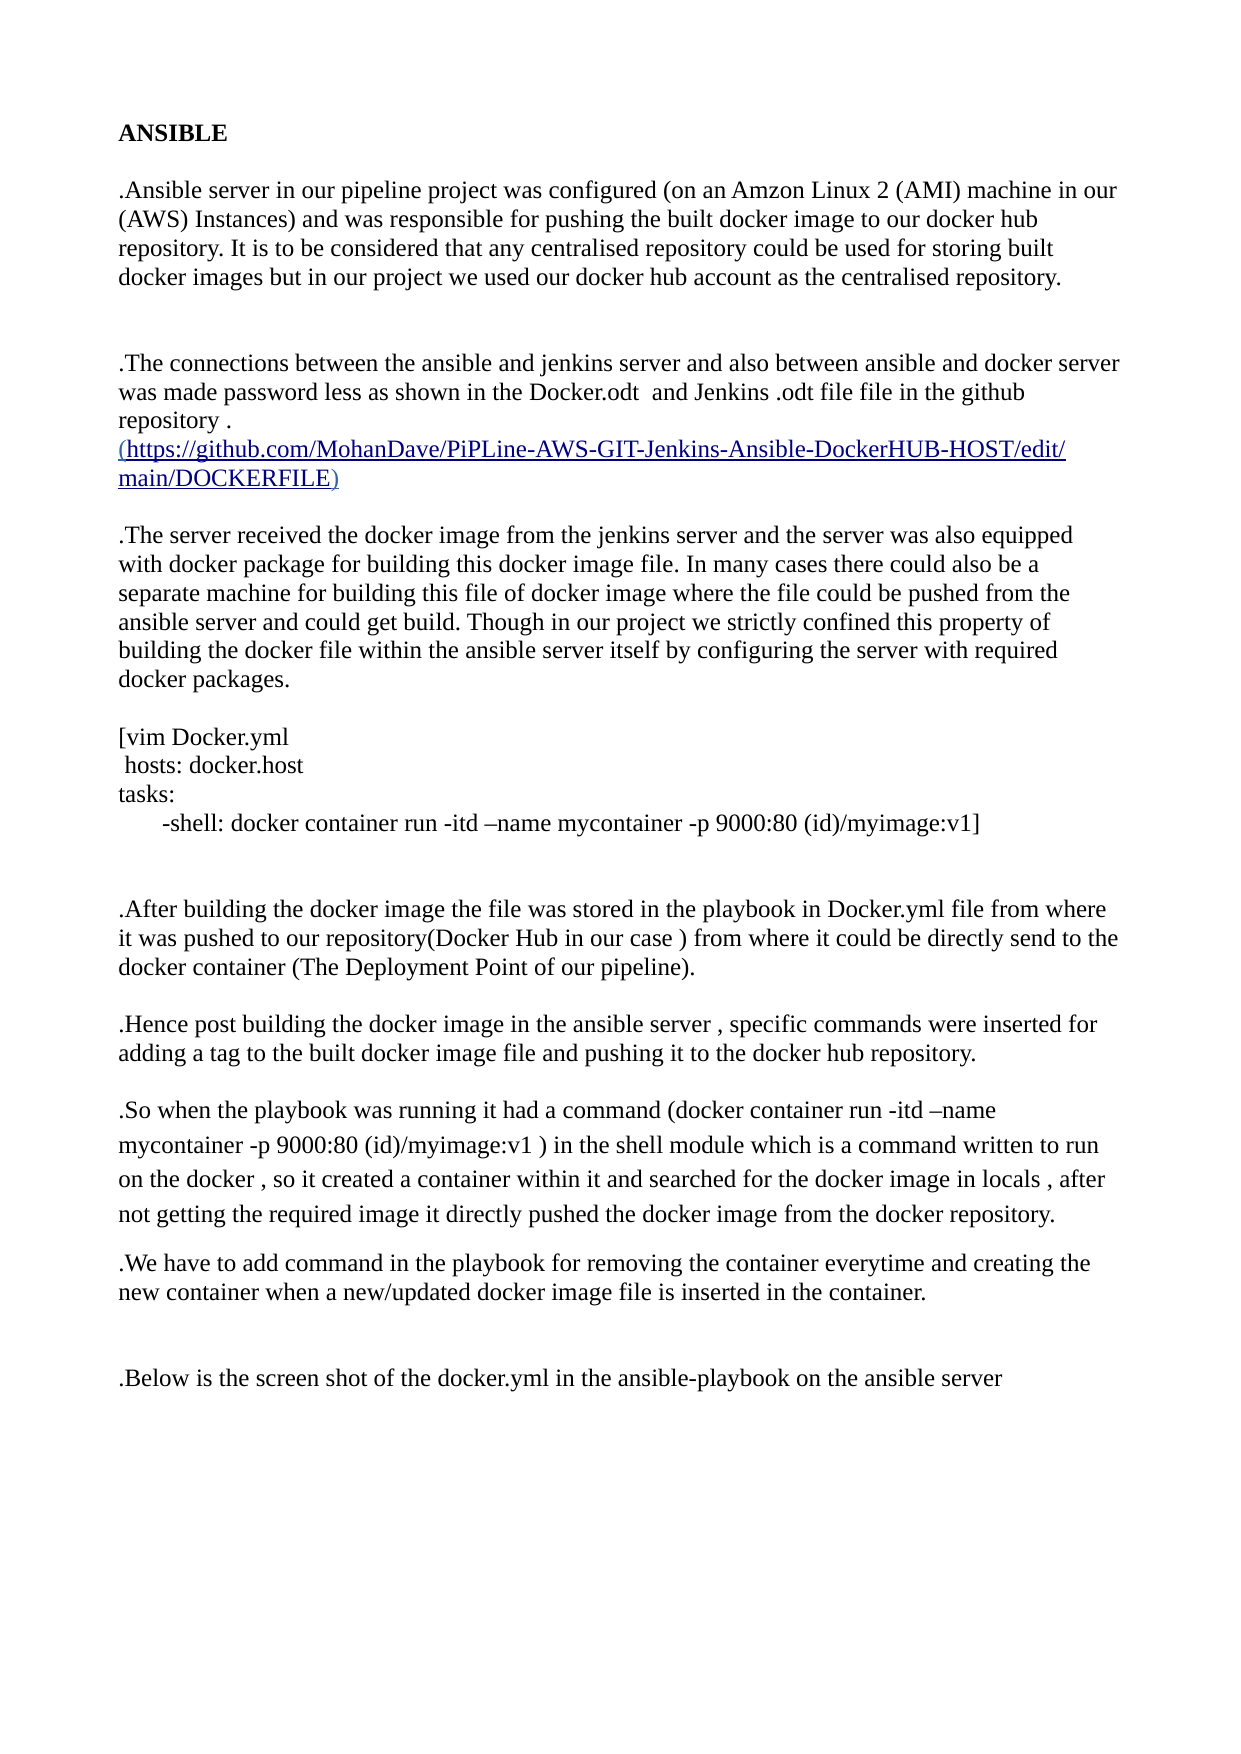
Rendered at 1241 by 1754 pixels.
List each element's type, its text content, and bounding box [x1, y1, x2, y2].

text .After building the docker image the file was stored in the playbook in Docker.yml file from where it was pushed to our repository(Docker Hub in our case ) from where it could be directly send to the docker container (The Deployment Point of our pipeline). [118, 894, 1122, 981]
text hosts: docker.host [118, 751, 1122, 779]
text [vim Docker.yml [118, 722, 1122, 751]
text -shell: docker container run -itd –name mycontainer -p 9000:80 (id)/myimage:v1] [118, 808, 1122, 837]
text tasks: [118, 779, 1122, 808]
text .Below is the screen shot of the docker.yml in the ansible-playbook on the ansible server [118, 1363, 1122, 1392]
text .Hence post building the docker image in the ansible server , specific commands were inserted for adding a tag to the built docker image file and pushing it to the docker hub repository. [118, 1009, 1122, 1067]
text .The server received the docker image from the jenkins server and the server was also equipped with docker package for building this docker image file. In many cases there could also be a separate machine for building this file of docker image where the file could be pushed from the ansible server and could get build. Though in our project we strictly confined this property of building the docker file within the ansible server itself by configuring the server with required docker packages. [118, 521, 1122, 693]
text .The connections between the ansible and jenkins server and also between ansible and docker server was made password less as shown in the Docker.odt and Jenkins .odt file file in the github repository . [118, 348, 1122, 434]
text .So when the playbook was running it had a command (docker container run -itd –name mycontainer -p 9000:80 (id)/myimage:v1 ) in the shell module which is a command written to run on the docker , so it created a container within it and searched for the docker image in locals , after not getting the required image it directly pushed the docker image from the docker repository. [118, 1096, 1122, 1228]
text (https://github.com/MohanDave/PiPLine-AWS-GIT-Jenkins-Ansible-DockerHUB-HOST/edit/main/DOCKERFILE) [118, 434, 1122, 492]
text ANSIBLE [118, 118, 1122, 147]
text .Ansible server in our pipeline project was configured (on an Amzon Linux 2 (AMI) machine in our (AWS) Instances) and was responsible for pushing the built docker image to our docker hub repository. It is to be considered that any centralised repository could be used for storing built docker images but in our project we used our docker hub account as the centralised repository. [118, 176, 1122, 291]
text .We have to add command in the playbook for removing the container everytime and creating the new container when a new/updated docker image file is inserted in the container. [118, 1248, 1122, 1306]
